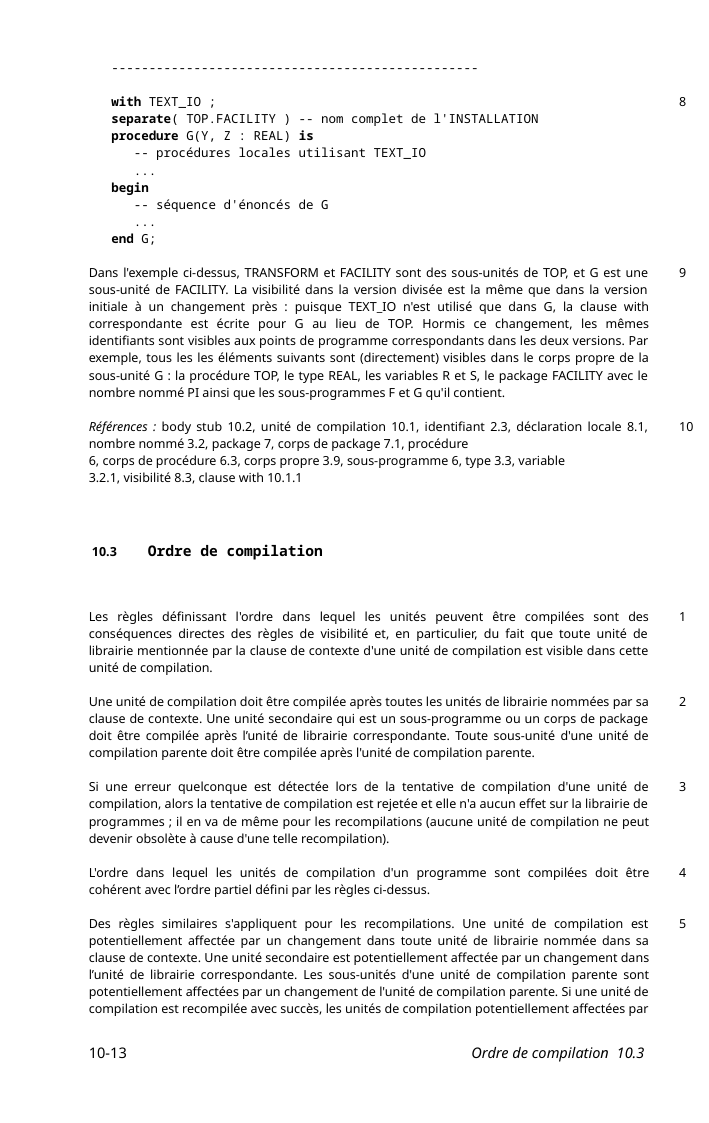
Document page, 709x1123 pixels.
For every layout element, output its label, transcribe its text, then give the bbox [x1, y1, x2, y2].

text L'ordre dans lequel les unités de compilation d'un programme sont compilées doit être cohérent avec l’ordre partiel défini par les règles ci-dessus. [88, 864, 649, 898]
text Des règles similaires s'appliquent pour les recompilations. Une unité de compilation est potentiellement affectée par un changement dans toute unité de librairie nommée dans sa clause de contexte. Une unité secondaire est potentiellement affectée par un changement dans l’unité de librairie correspondante. Les sous-unités d'une unité de compilation parente sont potentiellement affectées par un changement de l'unité de compilation parente. Si une unité de compilation est recompilée avec succès, les unités de compilation potentiellement affectées par [88, 915, 649, 1018]
subtitle Ordre de compilation [88, 541, 649, 561]
text 3.2.1, visibilité 8.3, clause with 10.1.1 [88, 469, 649, 486]
text ... [88, 162, 649, 179]
text Références : body stub 10.2, unité de compilation 10.1, identifiant 2.3, déclaration locale 8.1, nombre nommé 3.2, package 7, corps de package 7.1, procédure [88, 418, 649, 452]
text procedure G(Y, Z : REAL) is [88, 127, 649, 144]
text with TEXT_IO ; [88, 93, 649, 110]
text Les règles définissant l'ordre dans lequel les unités peuvent être compilées sont des conséquences directes des règles de visibilité et, en particulier, du fait que toute unité de librairie mentionnée par la clause de contexte d'une unité de compilation est visible dans cette unité de compilation. [88, 608, 649, 676]
text end G; [88, 230, 649, 247]
text -- séquence d'énoncés de G [88, 196, 649, 213]
text separate( TOP.FACILITY ) -- nom complet de l'INSTALLATION [88, 110, 649, 127]
text 6, corps de procédure 6.3, corps propre 3.9, sous-programme 6, type 3.3, variable [88, 452, 649, 469]
text ... [88, 213, 649, 230]
text ------------------------------------------------- [88, 59, 649, 76]
text -- procédures locales utilisant TEXT_IO [88, 144, 649, 162]
text Une unité de compilation doit être compilée après toutes les unités de librairie nommées par sa clause de contexte. Une unité secondaire qui est un sous-programme ou un corps de package doit être compilée après l’unité de librairie correspondante. Toute sous-unité d'une unité de compilation parente doit être compilée après l'unité de compilation parente. [88, 693, 649, 761]
text Si une erreur quelconque est détectée lors de la tentative de compilation d'une unité de compilation, alors la tentative de compilation est rejetée et elle n'a aucun effet sur la librairie de programmes ; il en va de même pour les recompilations (aucune unité de compilation ne peut devenir obsolète à cause d'une telle recompilation). [88, 778, 649, 847]
text begin [88, 179, 649, 196]
text Dans l'exemple ci-dessus, TRANSFORM et FACILITY sont des sous-unités de TOP, et G est une sous-unité de FACILITY. La visibilité dans la version divisée est la même que dans la version initiale à un changement près : puisque TEXT_IO n'est utilisé que dans G, la clause with correspondante est écrite pour G au lieu de TOP. Hormis ce changement, les mêmes identifiants sont visibles aux points de programme correspondants dans les deux versions. Par exemple, tous les les éléments suivants sont (directement) visibles dans le corps propre de la sous-unité G : la procédure TOP, le type REAL, les variables R et S, le package FACILITY avec le nombre nommé PI ainsi que les sous-programmes F et G qu'il contient. [88, 264, 649, 401]
